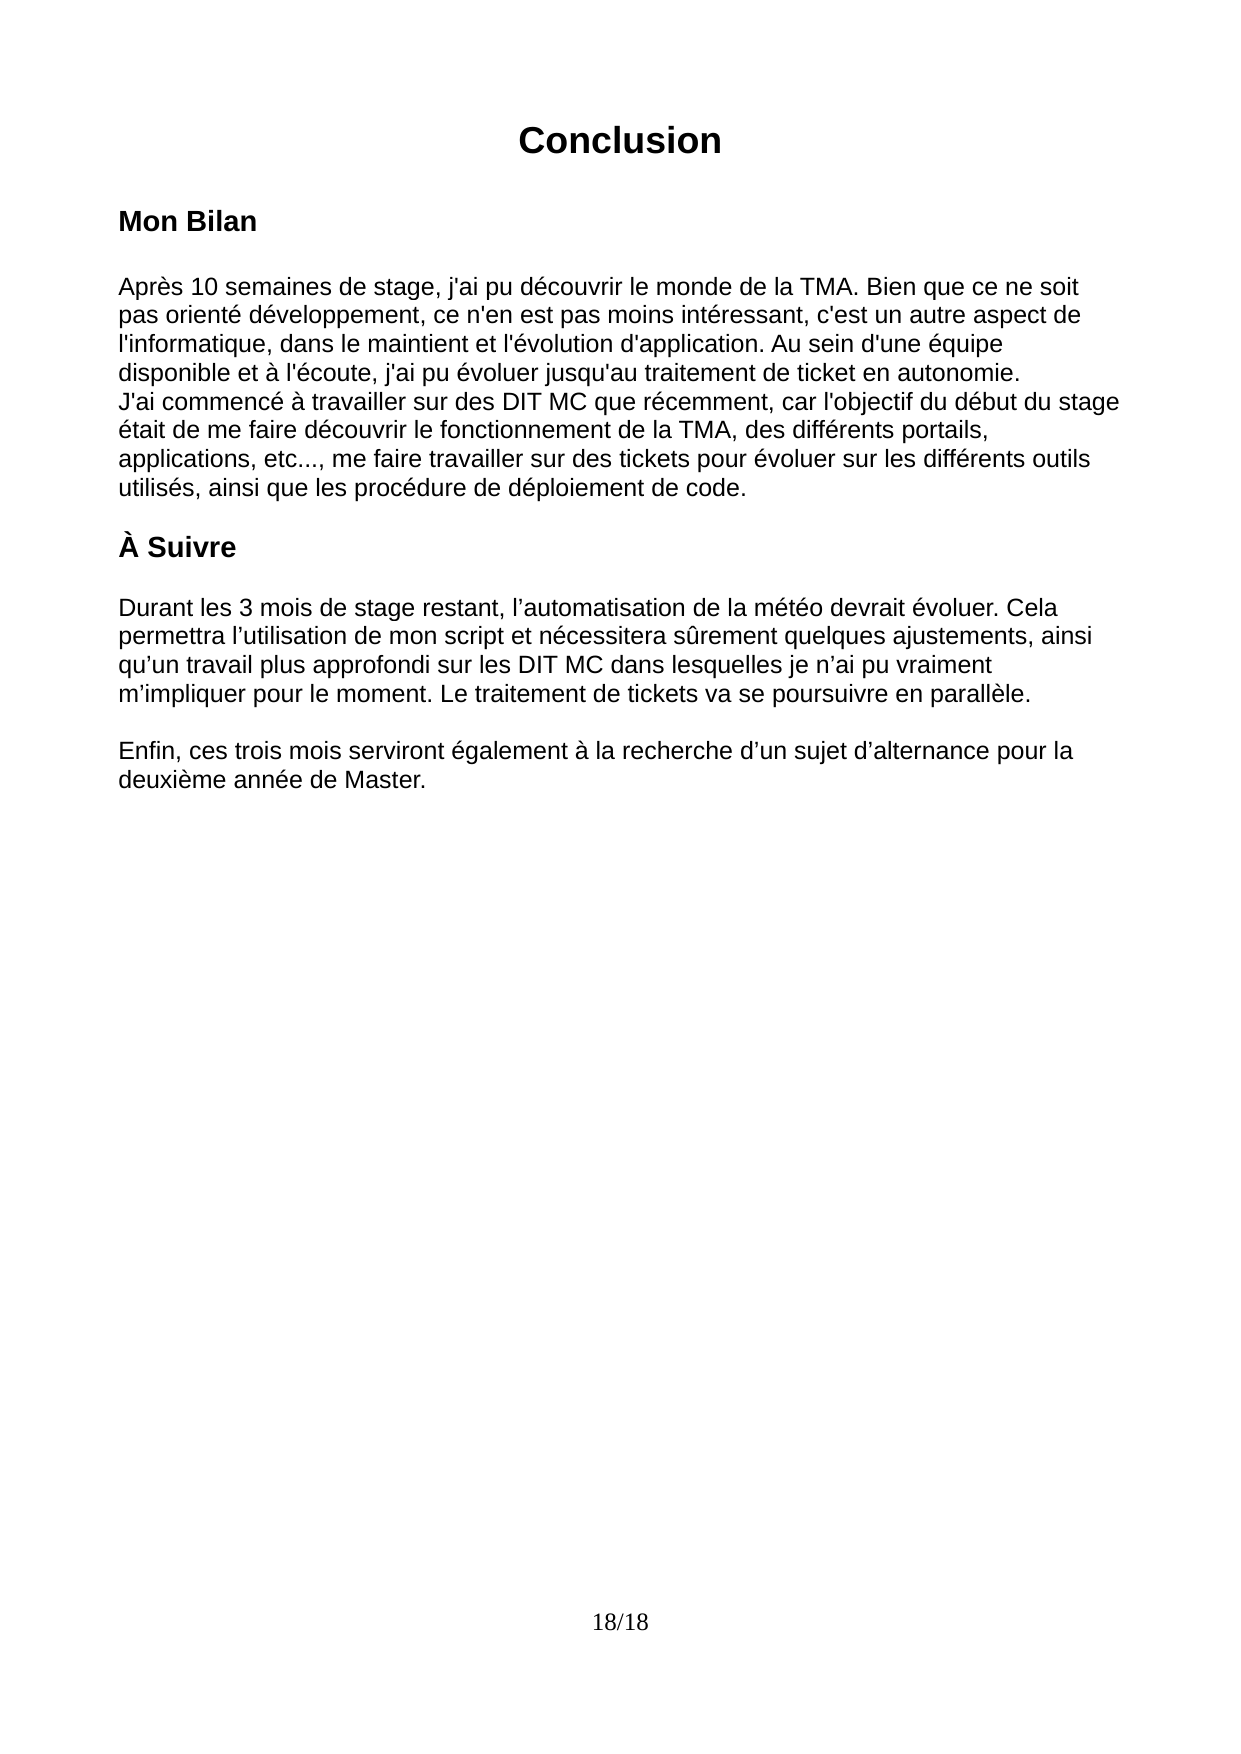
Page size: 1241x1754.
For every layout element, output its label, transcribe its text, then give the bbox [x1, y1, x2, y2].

subtitle À Suivre [118, 530, 1122, 564]
text Durant les 3 mois de stage restant, l’automatisation de la météo devrait évoluer. Cela permettra l’utilisation de mon script et nécessitera sûrement quelques ajustements, ainsi qu’un travail plus approfondi sur les DIT MC dans lesquelles je n’ai pu vraiment m’impliquer pour le moment. Le traitement de tickets va se poursuivre en parallèle. [118, 592, 1122, 707]
text Conclusion [118, 118, 1122, 161]
text Mon Bilan [118, 204, 1122, 238]
text J'ai commencé à travailler sur des DIT MC que récemment, car l'objectif du début du stage était de me faire découvrir le fonctionnement de la TMA, des différents portails, applications, etc..., me faire travailler sur des tickets pour évoluer sur les différents outils utilisés, ainsi que les procédure de déploiement de code. [118, 386, 1122, 501]
text Enfin, ces trois mois serviront également à la recherche d’un sujet d’alternance pour la deuxième année de Master. [118, 736, 1122, 794]
text Après 10 semaines de stage, j'ai pu découvrir le monde de la TMA. Bien que ce ne soit pas orienté développement, ce n'en est pas moins intéressant, c'est un autre aspect de l'informatique, dans le maintient et l'évolution d'application. Au sein d'une équipe disponible et à l'écoute, j'ai pu évoluer jusqu'au traitement de ticket en autonomie. [118, 271, 1122, 386]
